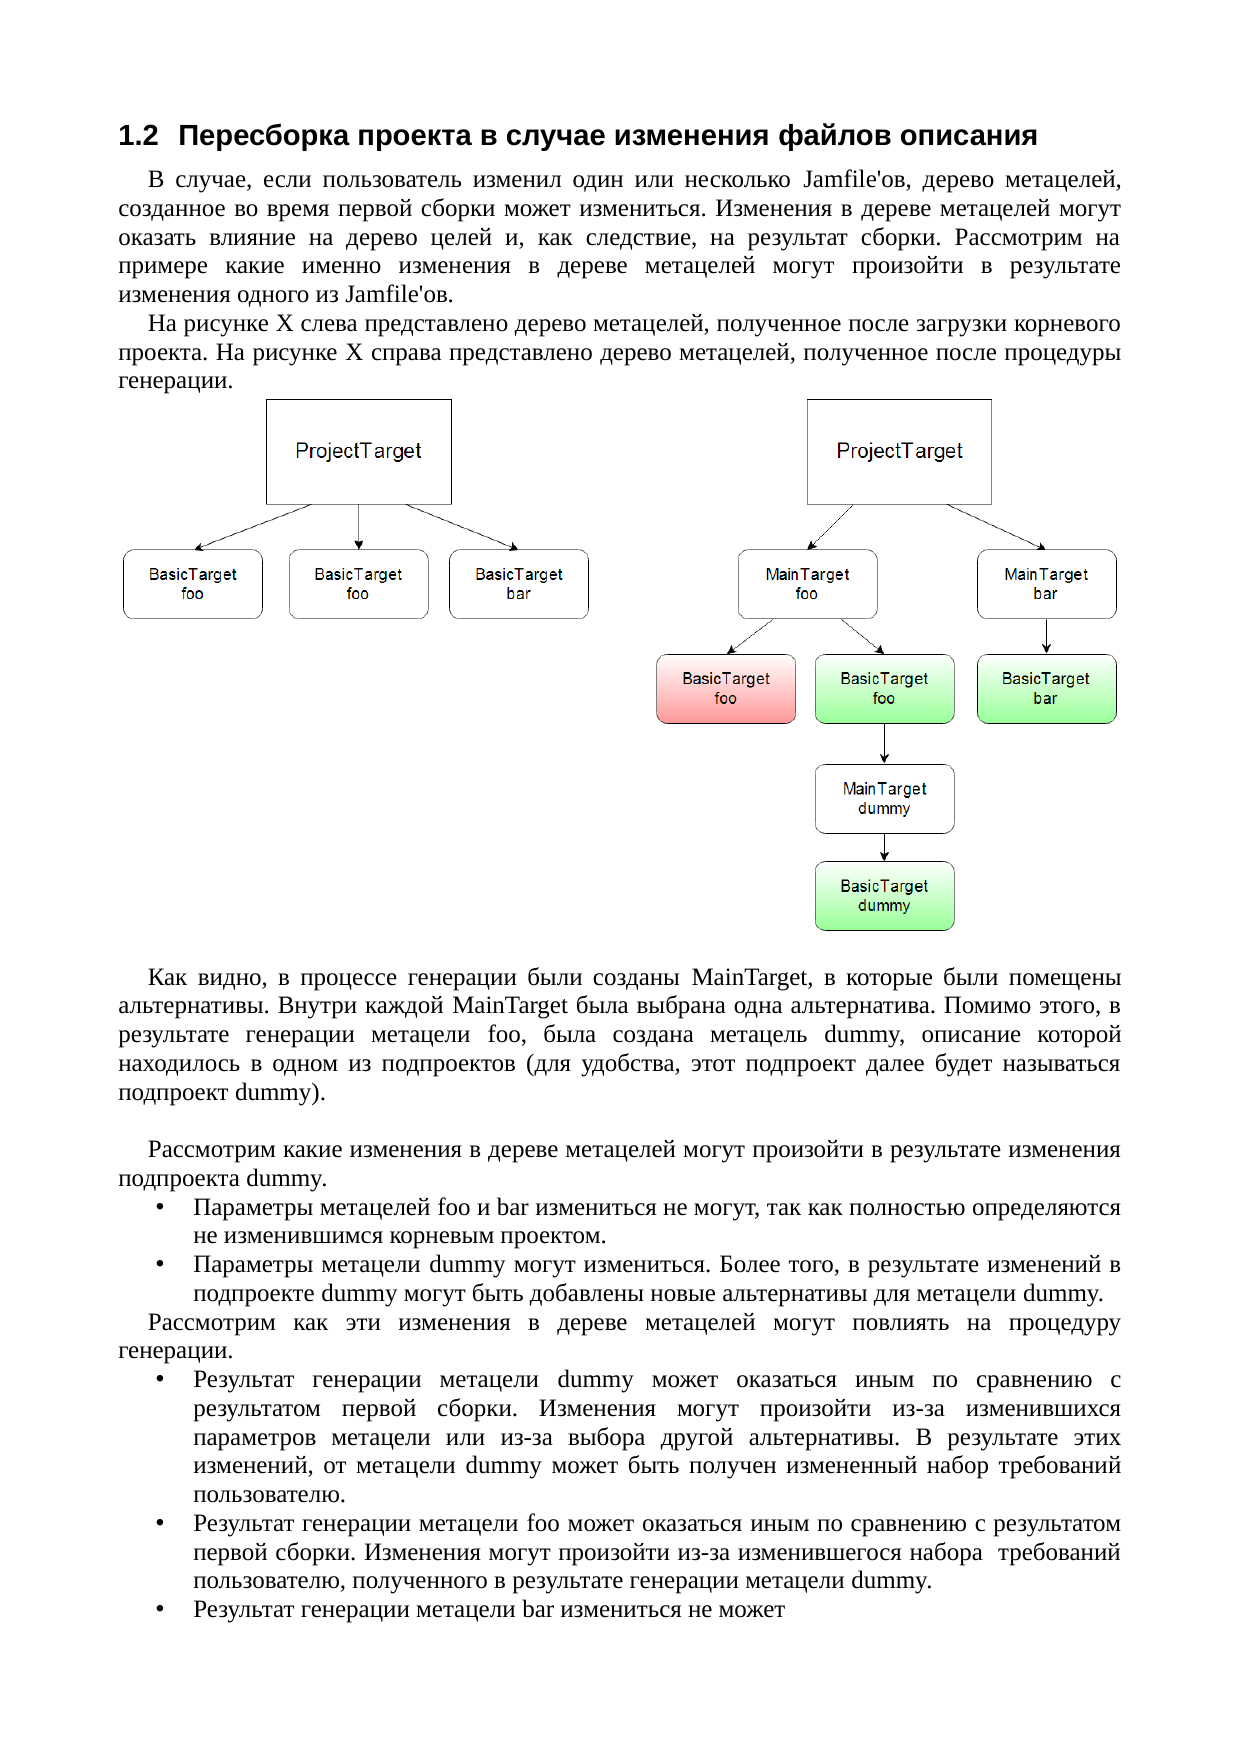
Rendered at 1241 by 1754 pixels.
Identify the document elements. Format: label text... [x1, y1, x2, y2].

text Как видно, в процессе генерации были созданы MainTarget, в которые были помещены альтернативы. Внутри каждой MainTarget была выбрана одна альтернатива. Помимо этого, в результате генерации метацели foo, была создана метацель dummy, описание которой находилось в одном из подпроектов (для удобства, этот подпроект далее будет называться подпроект dummy). [118, 962, 1122, 1106]
list Параметры метацели dummy могут измениться. Более того, в результате изменений в подпроекте dummy могут быть добавлены новые альтернативы для метацели dummy. [156, 1249, 1122, 1307]
list Результат генерации метацели dummy может оказаться иным по сравнению с результатом первой сборки. Изменения могут произойти из-за изменившихся параметров метацели или из-за выбора другой альтернативы. В результате этих изменений, от метацели dummy может быть получен измененный набор требований пользователю. [156, 1364, 1122, 1508]
picture [118, 394, 1122, 933]
list Результат генерации метацели bar измениться не может [156, 1594, 1122, 1623]
text В случае, если пользователь изменил один или несколько Jamfile'ов, дерево метацелей, созданное во время первой сборки может измениться. Изменения в дереве метацелей могут оказать влияние на дерево целей и, как следствие, на результат сборки. Рассмотрим на примере какие именно изменения в дереве метацелей могут произойти в результате изменения одного из Jamfile'ов. [118, 164, 1122, 308]
text Рассмотрим какие изменения в дереве метацелей могут произойти в результате изменения подпроекта dummy. [118, 1134, 1122, 1192]
subtitle Пересборка проекта в случае изменения файлов описания [118, 118, 1122, 152]
text Рассмотрим как эти изменения в дереве метацелей могут повлиять на процедуру генерации. [118, 1307, 1122, 1364]
list Параметры метацелей foo и bar измениться не могут, так как полностью определяются не изменившимся корневым проектом. [156, 1192, 1122, 1249]
list Результат генерации метацели foo может оказаться иным по сравнению с результатом первой сборки. Изменения могут произойти из-за изменившегося набора требований пользователю, полученного в результате генерации метацели dummy. [156, 1508, 1122, 1594]
text На рисунке X слева представлено дерево метацелей, полученное после загрузки корневого проекта. На рисунке X справа представлено дерево метацелей, полученное после процедуры генерации. [118, 308, 1122, 394]
